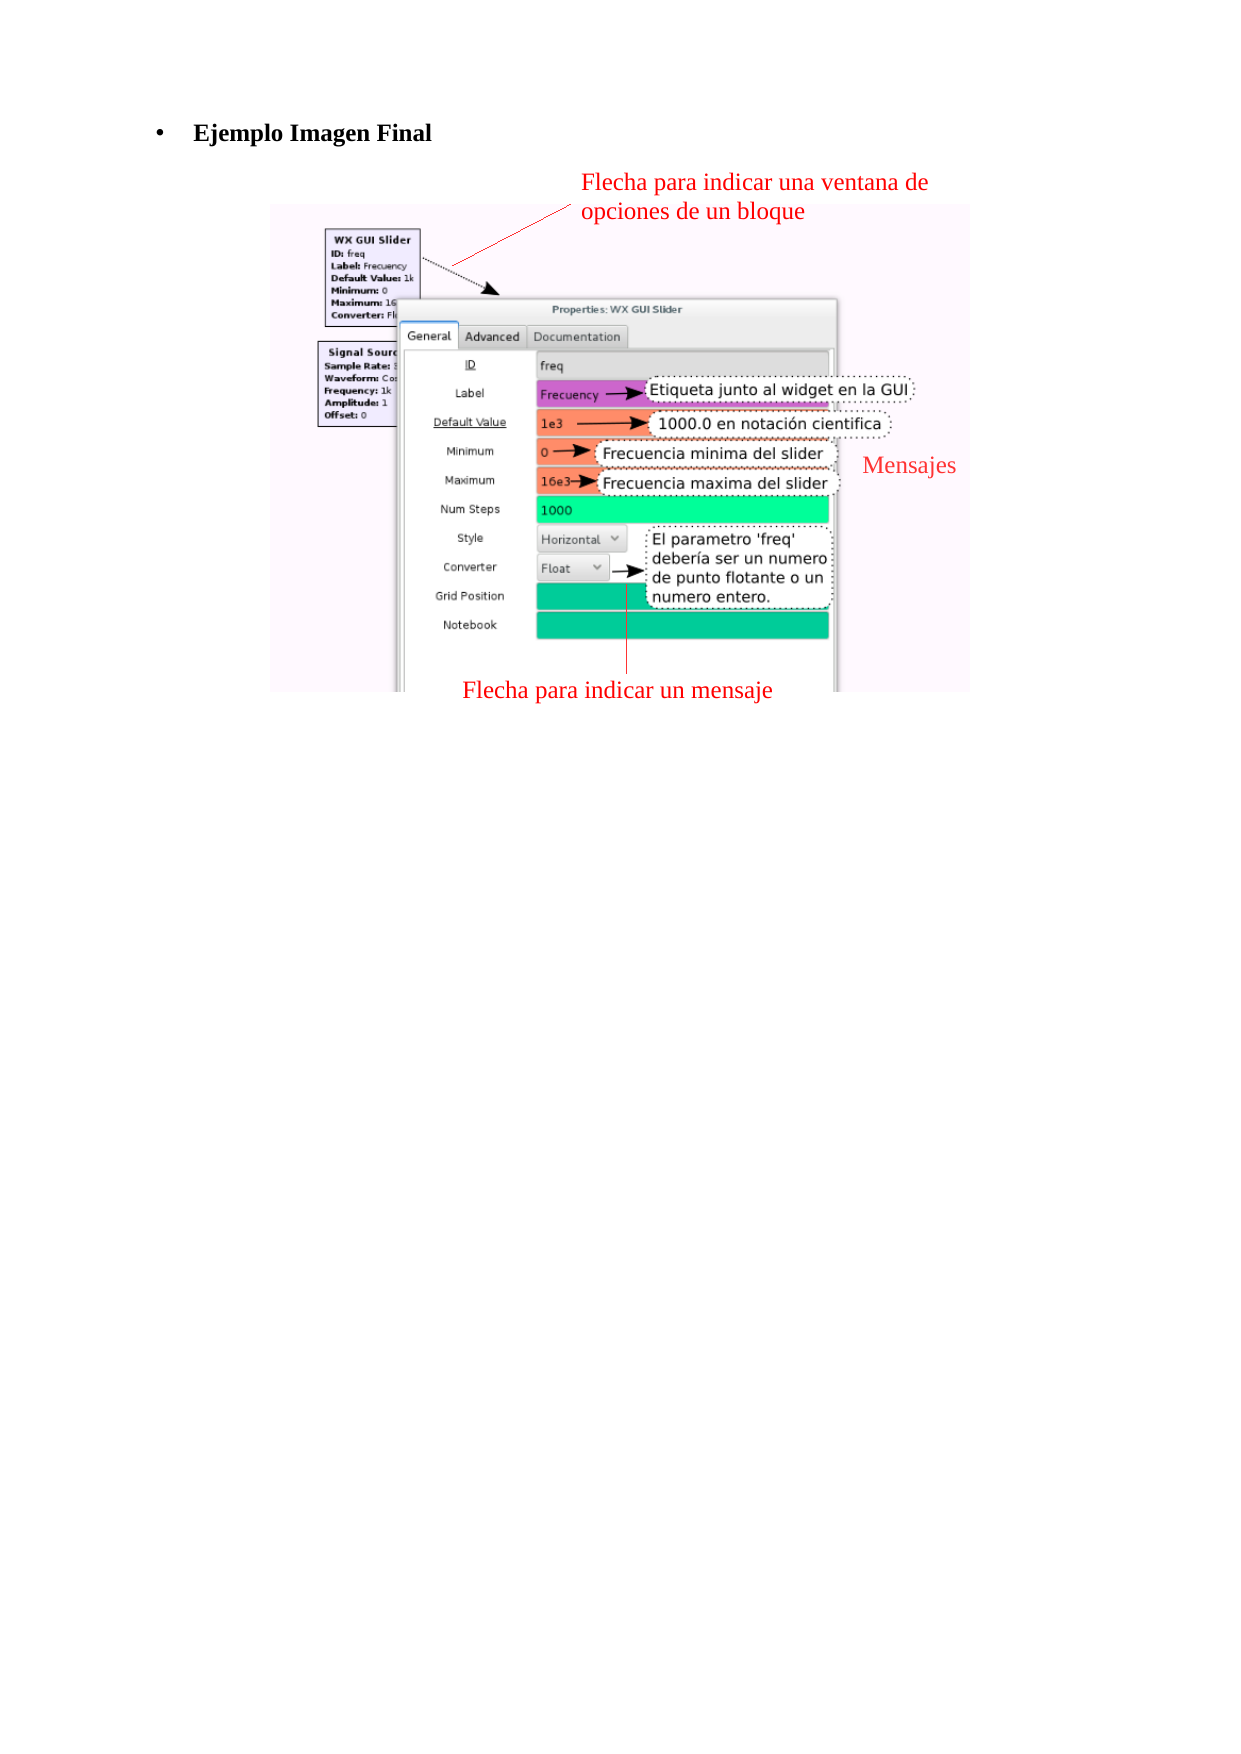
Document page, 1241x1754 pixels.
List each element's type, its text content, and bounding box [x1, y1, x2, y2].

picture [270, 204, 970, 692]
list Ejemplo Imagen Final [156, 118, 1122, 147]
picture [741, 209, 746, 218]
